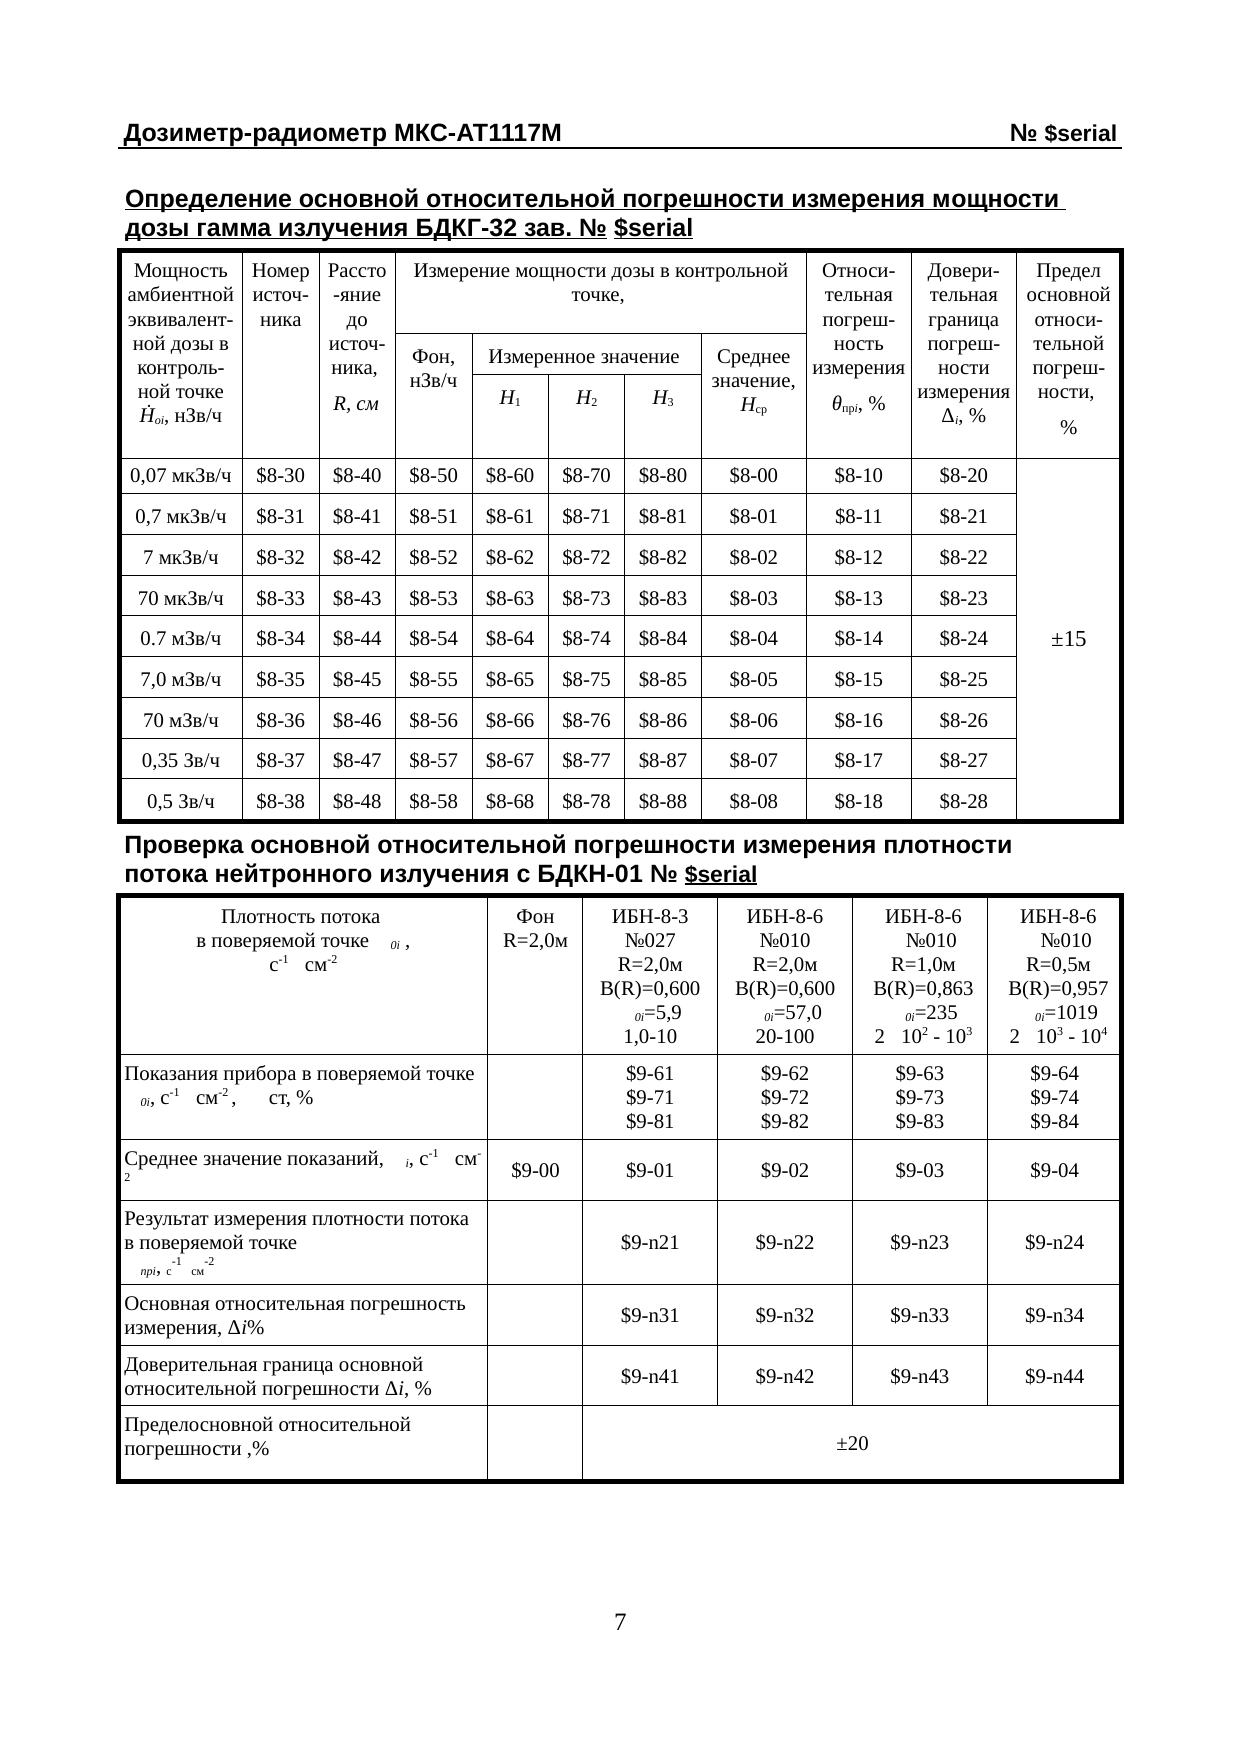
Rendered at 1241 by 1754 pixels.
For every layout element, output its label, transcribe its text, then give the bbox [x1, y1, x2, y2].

table_cell [488, 1406, 582, 1478]
table_header Проверка основной относительной погрешности измерения плотности потока нейтронного излучения с БДКН-01 № $serial [118, 824, 1122, 893]
table_cell $8-50 [396, 459, 472, 493]
table_cell $8-42 [320, 535, 395, 574]
table_cell Результат измерения плотности потока в поверяемой точке npi, с-1см-2 [121, 1201, 487, 1284]
table_cell Фон R=2,0м [488, 898, 582, 1054]
table_cell $8-38 [243, 779, 319, 819]
table_cell ИБН-8-3 №027 R=2,0м B(R)=0,600 0i=5,9 1,0-10 [583, 898, 717, 1054]
table_cell $9-n44 [988, 1346, 1119, 1405]
table_cell ±15 [1017, 459, 1119, 819]
table_cell $8-03 [702, 576, 806, 615]
table_cell $8-81 [625, 494, 701, 534]
table_cell $8-00 [702, 459, 806, 493]
table_cell 70 мЗв/ч [122, 698, 242, 737]
table_cell 0,5 Зв/ч [122, 779, 242, 819]
table_cell $8-58 [396, 779, 472, 819]
table_cell Фон, нЗв/ч [396, 334, 472, 457]
table_cell $8-52 [396, 535, 472, 574]
table_cell $9-01 [583, 1140, 717, 1199]
table_cell $8-27 [912, 739, 1016, 778]
table_cell $8-14 [807, 616, 911, 656]
table_cell 7 мкЗв/ч [122, 535, 242, 574]
table_cell $8-63 [473, 576, 548, 615]
table_cell $8-17 [807, 739, 911, 778]
table_cell $8-32 [243, 535, 319, 574]
table_cell $8-15 [807, 657, 911, 697]
table_cell $8-53 [396, 576, 472, 615]
table_cell $9-00 [488, 1140, 582, 1199]
table_cell $8-88 [625, 779, 701, 819]
table_cell H3 [625, 375, 701, 457]
table_cell $8-40 [320, 459, 395, 493]
table_cell Показания прибора в поверяемой точке 0i, с-1см-2 ,ст, % [121, 1055, 487, 1139]
table_cell Измерение мощности дозы в контрольной точке, [396, 253, 806, 333]
table_cell $9-n34 [988, 1285, 1119, 1345]
table_cell $9-n24 [988, 1201, 1119, 1284]
table_cell $9-n32 [718, 1285, 852, 1345]
table_cell $8-76 [549, 698, 624, 737]
table_cell $8-48 [320, 779, 395, 819]
table_cell [488, 1055, 582, 1139]
table_cell $8-77 [549, 739, 624, 778]
table_cell $8-55 [396, 657, 472, 697]
table_cell Рассто-яние до источ-ника, R, см [320, 253, 395, 457]
table_cell $8-37 [243, 739, 319, 778]
table_cell $8-44 [320, 616, 395, 656]
table_cell $9-n21 [583, 1201, 717, 1284]
table_cell $8-60 [473, 459, 548, 493]
table_cell [488, 1201, 582, 1284]
table_cell ИБН-8-6 №010 R=0,5м B(R)=0,957 0i=1019 2103 - 104 [988, 898, 1119, 1054]
table_cell $8-83 [625, 576, 701, 615]
table_cell $8-08 [702, 779, 806, 819]
table_cell $8-78 [549, 779, 624, 819]
table_cell $8-72 [549, 535, 624, 574]
table_cell $8-11 [807, 494, 911, 534]
table_cell $8-54 [396, 616, 472, 656]
table_cell ИБН-8-6 №010 R=2,0м B(R)=0,600 0i=57,0 20-100 [718, 898, 852, 1054]
table_cell $8-70 [549, 459, 624, 493]
table_cell $9-03 [853, 1140, 987, 1199]
table_cell $8-24 [912, 616, 1016, 656]
table_cell $8-66 [473, 698, 548, 737]
table_cell 7,0 мЗв/ч [122, 657, 242, 697]
table_cell 70 мкЗв/ч [122, 576, 242, 615]
table_cell $8-85 [625, 657, 701, 697]
table_cell $8-65 [473, 657, 548, 697]
table_cell ИБН-8-6 №010 R=1,0м B(R)=0,863 0i=235 2102 - 103 [853, 898, 987, 1054]
table_cell $8-13 [807, 576, 911, 615]
table_cell Среднее значение, Hср [702, 334, 806, 457]
table_cell $8-47 [320, 739, 395, 778]
table_cell $8-33 [243, 576, 319, 615]
table_cell $9-04 [988, 1140, 1119, 1199]
table_cell $8-86 [625, 698, 701, 737]
table_cell $8-07 [702, 739, 806, 778]
table_cell $8-73 [549, 576, 624, 615]
table_cell $8-64 [473, 616, 548, 656]
table_cell $8-34 [243, 616, 319, 656]
table_cell $8-12 [807, 535, 911, 574]
table_cell $8-87 [625, 739, 701, 778]
table_cell $8-41 [320, 494, 395, 534]
table_cell $9-61 $9-71 $9-81 [583, 1055, 717, 1139]
table_cell $9-02 [718, 1140, 852, 1199]
table_cell $8-16 [807, 698, 911, 737]
table_cell 0,07 мкЗв/ч [122, 459, 242, 493]
table_cell $8-62 [473, 535, 548, 574]
table_cell $8-06 [702, 698, 806, 737]
table_cell $8-25 [912, 657, 1016, 697]
table_cell Мощность амбиентной эквивалент-ной дозы в контроль-ной точке Ḣoi, нЗв/ч [122, 253, 242, 457]
table_cell $8-36 [243, 698, 319, 737]
table_cell $8-45 [320, 657, 395, 697]
table_cell $8-26 [912, 698, 1016, 737]
table_cell $9-63 $9-73 $9-83 [853, 1055, 987, 1139]
table_cell $8-05 [702, 657, 806, 697]
table_cell $8-82 [625, 535, 701, 574]
table_cell ±20 [583, 1406, 1119, 1478]
table_cell $8-30 [243, 459, 319, 493]
table_cell $8-21 [912, 494, 1016, 534]
table_cell Плотность потока в поверяемой точке 0i , с-1см-2 [121, 898, 487, 1054]
table_cell $8-84 [625, 616, 701, 656]
table_cell $8-56 [396, 698, 472, 737]
table_cell Относи-тельная погреш-ность измерения θпрi, % [807, 253, 911, 457]
table_cell Основная относительная погрешность измерения, Δi% [121, 1285, 487, 1345]
table_cell $9-n31 [583, 1285, 717, 1345]
table_cell [488, 1346, 582, 1405]
table_cell Номер источ-ника [243, 253, 319, 457]
table_cell Доверительная граница основной относительной погрешности Δi, % [121, 1346, 487, 1405]
table_cell Среднее значение показаний, i, с-1см-2 [121, 1140, 487, 1199]
table_cell $8-74 [549, 616, 624, 656]
table_cell $8-80 [625, 459, 701, 493]
table_cell $8-51 [396, 494, 472, 534]
table_cell $8-02 [702, 535, 806, 574]
table_cell 0,35 Зв/ч [122, 739, 242, 778]
table_cell $8-75 [549, 657, 624, 697]
table_cell $9-n33 [853, 1285, 987, 1345]
table_cell $8-46 [320, 698, 395, 737]
table_cell $8-31 [243, 494, 319, 534]
table_cell $9-n22 [718, 1201, 852, 1284]
table_cell $8-22 [912, 535, 1016, 574]
table_cell $8-18 [807, 779, 911, 819]
table_cell $8-71 [549, 494, 624, 534]
table_cell Предел основной относи-тельной погреш-ности, % [1017, 253, 1119, 457]
table_cell $9-n23 [853, 1201, 987, 1284]
table_cell [488, 1285, 582, 1345]
table_cell $8-20 [912, 459, 1016, 493]
table_cell $9-n43 [853, 1346, 987, 1405]
table_cell $8-01 [702, 494, 806, 534]
table_cell Измеренное значение [473, 334, 701, 374]
table_cell H2 [549, 375, 624, 457]
table_cell $9-n42 [718, 1346, 852, 1405]
table_cell 0,7 мкЗв/ч [122, 494, 242, 534]
table_cell Довери-тельная граница погреш-ности измерения Δi, % [912, 253, 1016, 457]
table_cell $8-35 [243, 657, 319, 697]
table_cell $8-10 [807, 459, 911, 493]
table_cell $8-28 [912, 779, 1016, 819]
table_cell $9-n41 [583, 1346, 717, 1405]
table_cell Пределосновной относительной погрешности ,% [121, 1406, 487, 1478]
table_cell $9-64 $9-74 $9-84 [988, 1055, 1119, 1139]
table_cell $8-61 [473, 494, 548, 534]
table_cell 0.7 мЗв/ч [122, 616, 242, 656]
table_cell $8-68 [473, 779, 548, 819]
table_cell $8-04 [702, 616, 806, 656]
table_cell H1 [473, 375, 548, 457]
table_cell $8-43 [320, 576, 395, 615]
table_cell $8-67 [473, 739, 548, 778]
table_cell $8-23 [912, 576, 1016, 615]
table_header Определение основной относительной погрешности измерения мощности дозы гамма излучения БДКГ-32 зав. № $serial [119, 179, 1121, 247]
table_cell $9-62 $9-72 $9-82 [718, 1055, 852, 1139]
table_cell $8-57 [396, 739, 472, 778]
